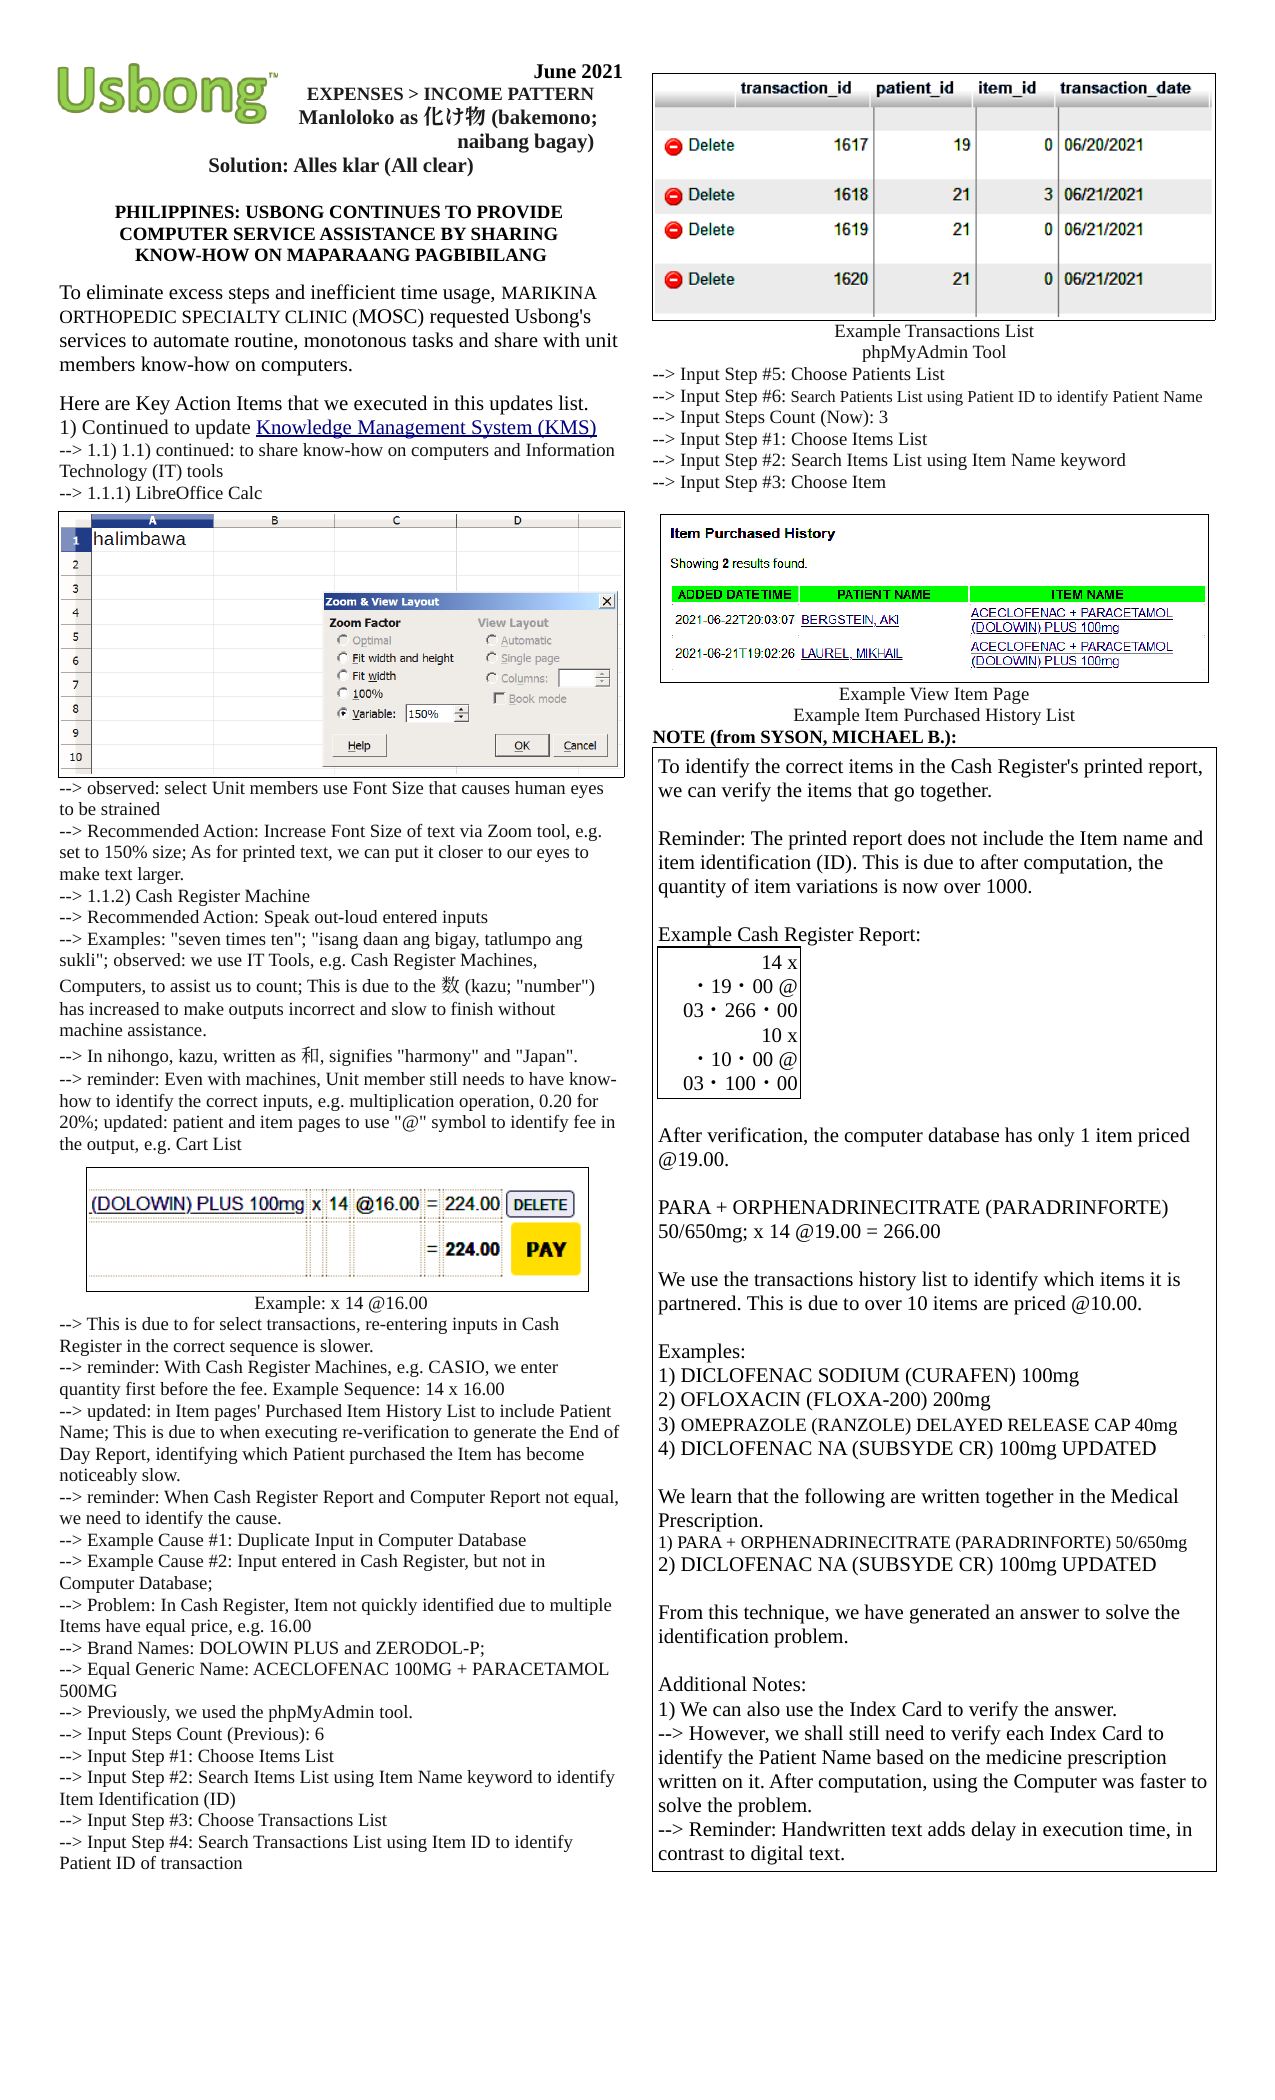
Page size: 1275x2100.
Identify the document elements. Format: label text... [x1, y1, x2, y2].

text --> Input Step #5: Choose Patients List [652, 363, 1216, 384]
text --> Equal Generic Name: ACECLOFENAC 100MG + PARACETAMOL 500MG [59, 1658, 623, 1701]
text Example Transactions List [652, 74, 1216, 341]
text --> Recommended Action: Speak out-loud entered inputs [59, 906, 623, 928]
text --> reminder: With Cash Register Machines, e.g. CASIO, we enter quantity first before the fee. Example Sequence: 14 x 16.00 [59, 1356, 623, 1399]
text June 2021 [59, 59, 623, 83]
text --> Recommended Action: Increase Font Size of text via Zoom tool, e.g. set to 150% size; As for printed text, we can put it closer to our eyes to make text larger. [59, 820, 623, 884]
text Here are Key Action Items that we executed in this updates list. [59, 391, 623, 415]
table_header 14 x ・19・00 @ 03・266・00 10 x ・10・00 @ 03・100・00 [658, 948, 800, 1098]
text [59, 503, 623, 511]
text --> Input Step #1: Choose Items List [59, 1744, 623, 1766]
text --> Input Step #2: Search Items List using Item Name keyword to identify Item Identification (ID) [59, 1766, 623, 1809]
text NOTE (from SYSON, MICHAEL B.): [652, 726, 1216, 747]
text --> reminder: When Cash Register Report and Computer Report not equal, we need to identify the cause. [59, 1486, 623, 1529]
text --> Example Cause #2: Input entered in Cash Register, but not in Computer Database; [59, 1550, 623, 1593]
text phpMyAdmin Tool [652, 341, 1216, 363]
text Manloloko as 化け物 (bakemono; naibang bagay) [59, 105, 623, 153]
text --> reminder: Even with machines, Unit member still needs to have know-how to identify the correct inputs, e.g. multiplication operation, 0.20 for 20%; updated: patient and item pages to use "@" symbol to identify fee in the output, e.g. Cart List [59, 1068, 623, 1154]
text --> Input Step #6: Search Patients List using Patient ID to identify Patient Name [652, 384, 1216, 406]
table_header To identify the correct items in the Cash Register's printed report, we can verify the items that go together. Reminder: The printed report does not include the Item name and item identification (ID). This is due to after computation, the quantity of item variations is now over 1000. Example Cash Register Report: After verification, the computer database has only 1 item priced @19.00. PARA + ORPHENADRINECITRATE (PARADRINFORTE) 50/650mg; x 14 @19.00 = 266.00 We use the transactions history list to identify which items it is partnered. This is due to over 10 items are priced @10.00. Examples: 1) DICLOFENAC SODIUM (CURAFEN) 100mg 2) OFLOXACIN (FLOXA-200) 200mg 3) OMEPRAZOLE (RANZOLE) DELAYED RELEASE CAP 40mg 4) DICLOFENAC NA (SUBSYDE CR) 100mg UPDATED We learn that the following are written together in the Medical Prescription. 1) PARA + ORPHENADRINECITRATE (PARADRINFORTE) 50/650mg 2) DICLOFENAC NA (SUBSYDE CR) 100mg UPDATED From this technique, we have generated an answer to solve the identification problem. Additional Notes: 1) We can also use the Index Card to verify the answer. --> However, we shall still need to verify each Index Card to identify the Patient Name based on the medicine prescription written on it. After computation, using the Computer was faster to solve the problem. --> Reminder: Handwritten text adds delay in execution time, in contrast to digital text. [653, 748, 1216, 1871]
text KNOW-HOW ON MAPARAANG PAGBIBILANG [59, 244, 623, 266]
text 1) Continued to update Knowledge Management System (KMS) [59, 415, 623, 439]
text --> 1.1.1) LibreOffice Calc [59, 482, 623, 503]
text --> Input Step #4: Search Transactions List using Item ID to identify Patient ID of transaction [59, 1831, 623, 1874]
text --> Input Step #3: Choose Item [652, 471, 1216, 492]
text --> Input Steps Count (Previous): 6 [59, 1723, 623, 1744]
text --> Input Step #2: Search Items List using Item Name keyword [652, 449, 1216, 471]
text --> 1.1) 1.1) continued: to share know-how on computers and Information Technology (IT) tools [59, 439, 623, 482]
text --> Input Step #1: Choose Items List [652, 428, 1216, 449]
text [59, 512, 624, 777]
text --> Previously, we used the phpMyAdmin tool. [59, 1701, 623, 1723]
text [652, 59, 1216, 73]
text Example Item Purchased History List [652, 704, 1216, 726]
text --> 1.1.2) Cash Register Machine [59, 884, 623, 906]
text --> observed: select Unit members use Font Size that causes human eyes to be strained [59, 778, 623, 820]
text --> Input Step #3: Choose Transactions List [59, 1809, 623, 1831]
text Example View Item Page [652, 514, 1216, 704]
text --> updated: in Item pages' Purchased Item History List to include Patient Name; This is due to when executing re-verification to generate the End of Day Report, identifying which Patient purchased the Item has become noticeably slow. [59, 1399, 623, 1486]
text --> In nihongo, kazu, written as 和, signifies "harmony" and "Japan". [59, 1041, 623, 1068]
text Example: x 14 @16.00 [59, 1154, 623, 1313]
text COMPUTER SERVICE ASSISTANCE BY SHARING [59, 222, 623, 244]
text --> This is due to for select transactions, re-entering inputs in Cash Register in the correct sequence is slower. [59, 1313, 623, 1356]
text --> Problem: In Cash Register, Item not quickly identified due to multiple Items have equal price, e.g. 16.00 [59, 1593, 623, 1637]
text --> Input Steps Count (Now): 3 [652, 406, 1216, 428]
text --> Brand Names: DOLOWIN PLUS and ZERODOL-P; [59, 1637, 623, 1658]
text PHILIPPINES: USBONG CONTINU​ES TO PROVIDE [59, 201, 623, 222]
text EXPENSES > INCOME PATTERN [278, 83, 623, 105]
text Solution: Alles klar (All clear) [59, 153, 623, 177]
text To eliminate excess steps and inefficient time usage, MARIKINA ORTHOPEDIC SPECIALTY CLINIC (MOSC) requested Usbong's services to automate routine, monotonous tasks and share with unit members know-how on computers. [59, 280, 623, 376]
text --> Example Cause #1: Duplicate Input in Computer Database [59, 1529, 623, 1550]
picture [57, 63, 278, 124]
text --> Examples: "seven times ten"; "isang daan ang bigay, tatlumpo ang sukli"; observed: we use IT Tools, e.g. Cash Register Machines, Computers, to assist us to count; This is due to the 数 (kazu; "number") has increased to make outputs incorrect and slow to finish without machine assistance. [59, 928, 623, 1041]
